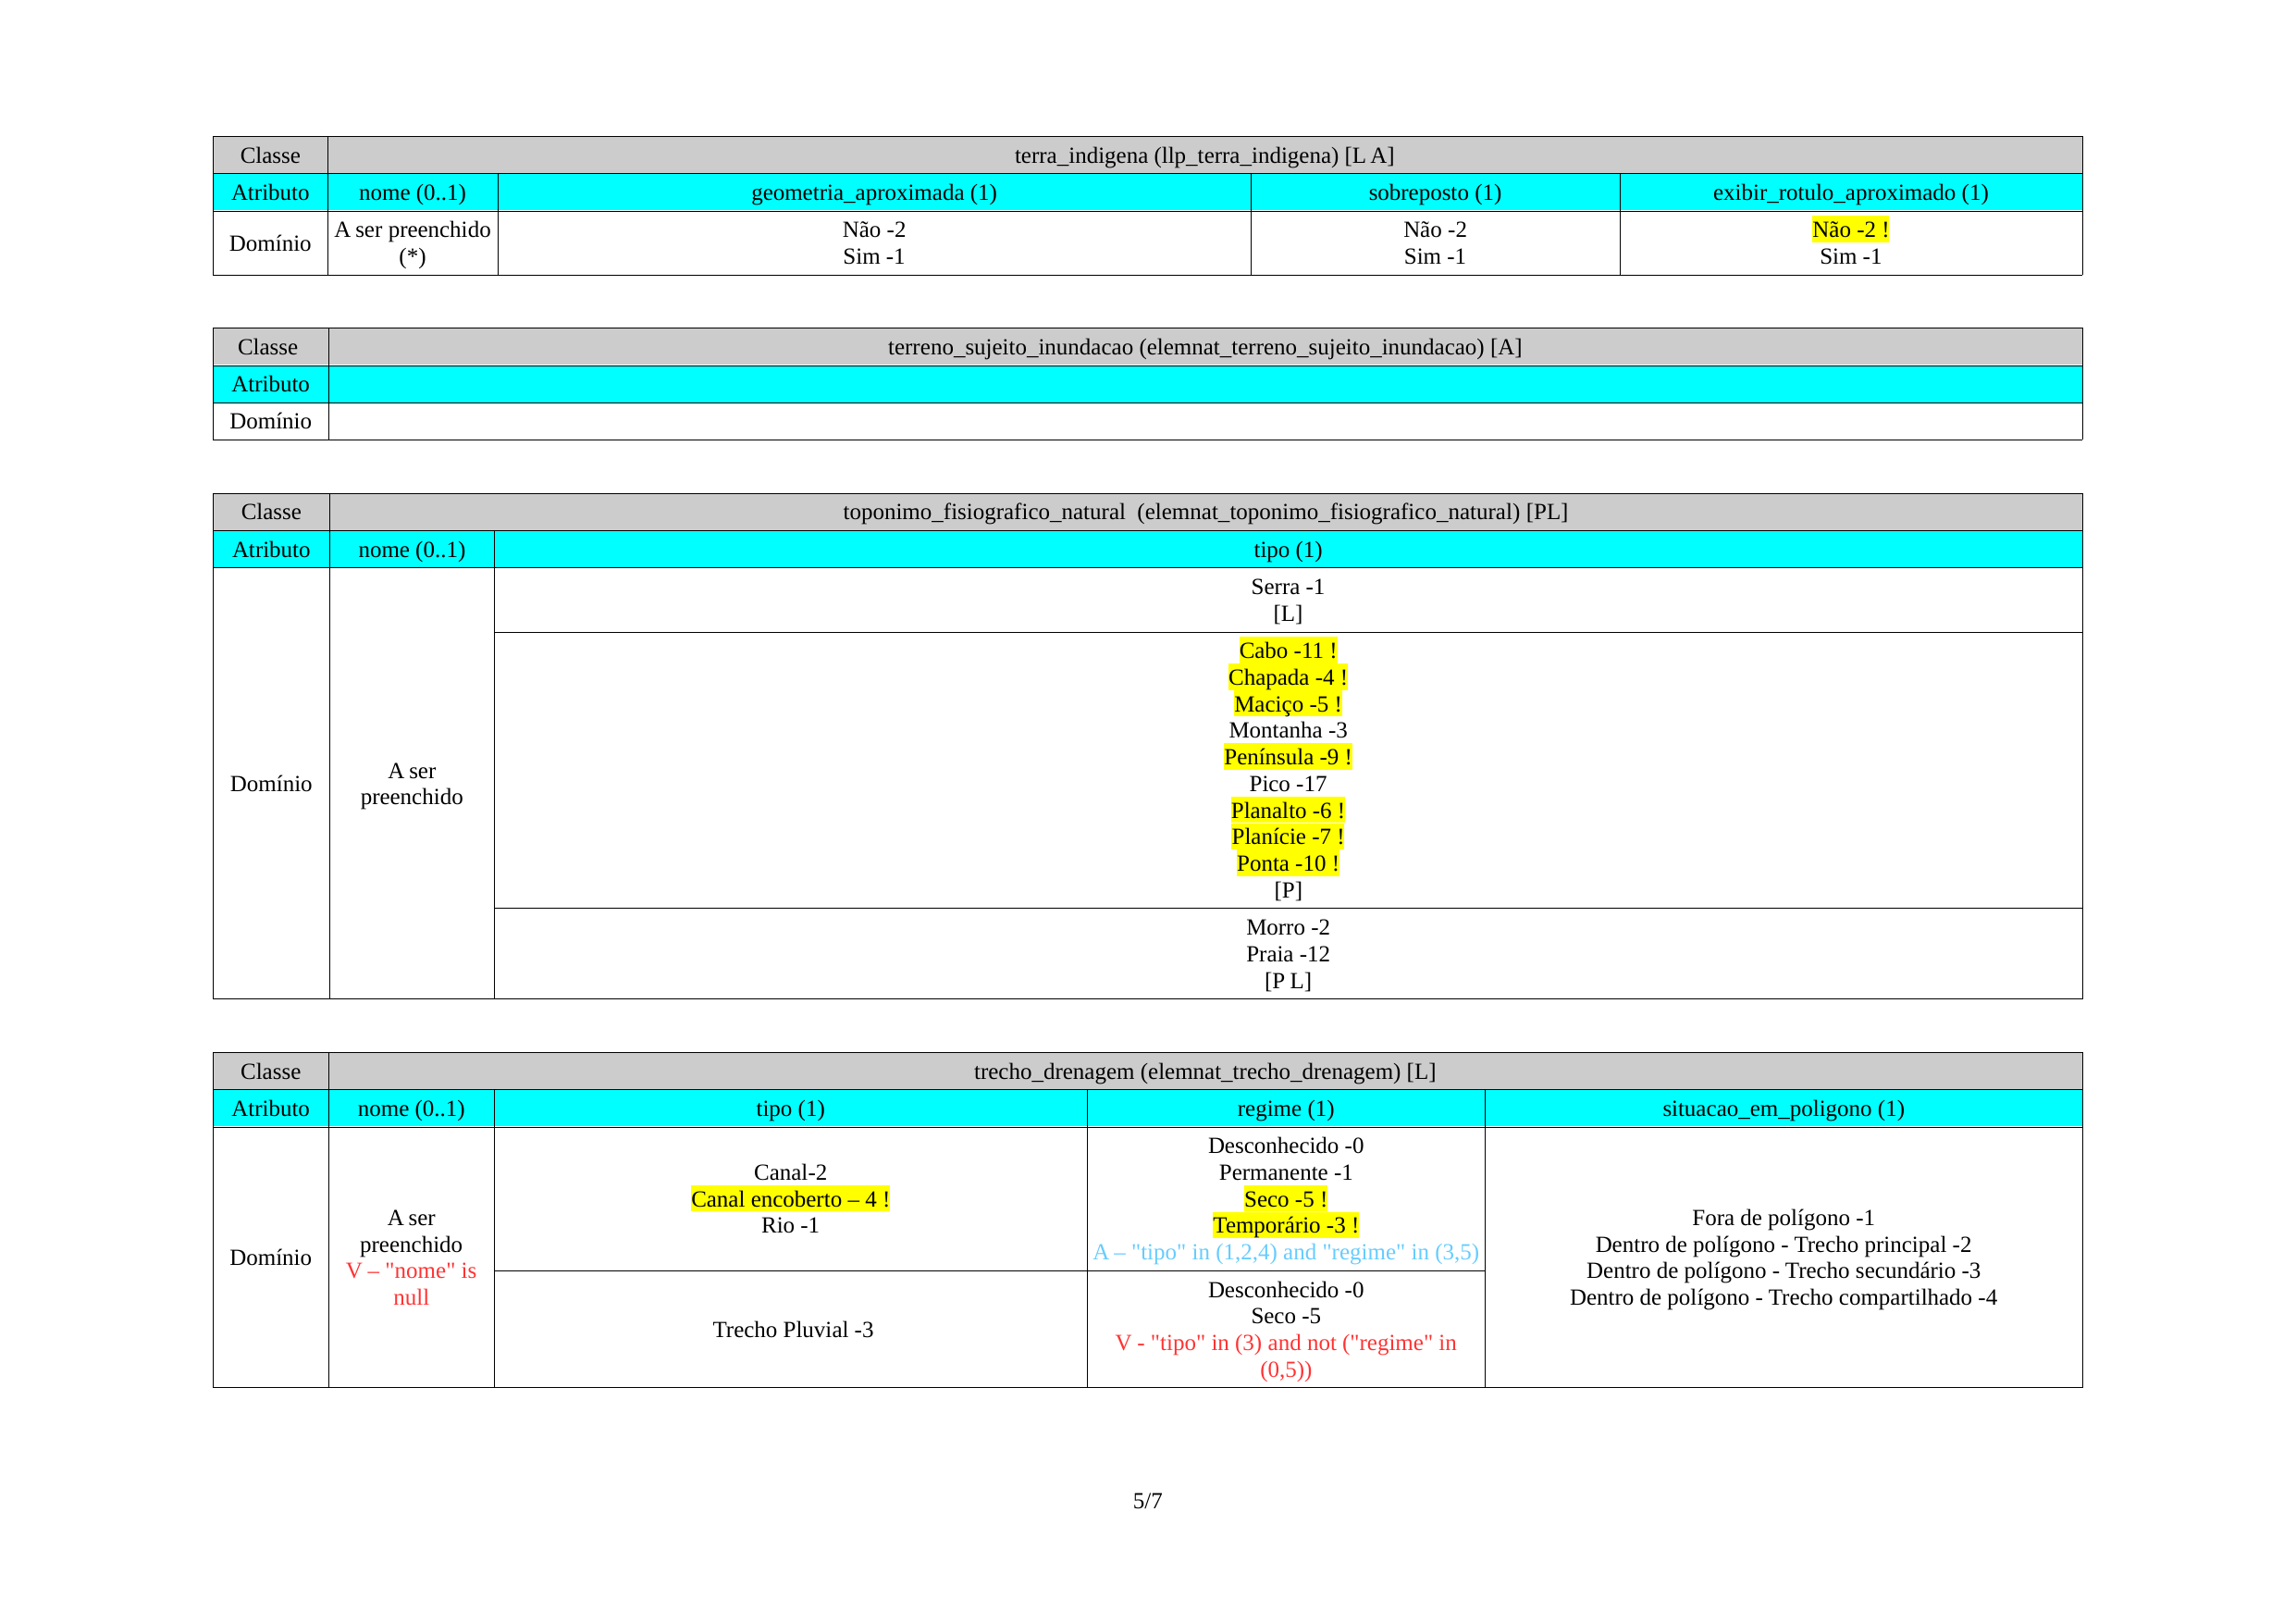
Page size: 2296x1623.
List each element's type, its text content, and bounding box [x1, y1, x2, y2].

table_cell tipo (1) [495, 1090, 1087, 1126]
table_cell A ser preenchido V – "nome" is null [329, 1128, 494, 1387]
table_cell nome (0..1) [330, 531, 494, 567]
table_cell Serra -1 [L] [495, 568, 2082, 631]
table_cell Não -2 Sim -1 [499, 212, 1251, 275]
table_cell exibir_rotulo_aproximado (1) [1621, 174, 2082, 210]
table_header toponimo_fisiografico_natural (elemnat_toponimo_fisiografico_natural) [PL] [330, 494, 2082, 530]
table_header trecho_drenagem (elemnat_trecho_drenagem) [L] [329, 1053, 2082, 1089]
table_cell Canal-2 Canal encoberto – 4 ! Rio -1 [495, 1128, 1087, 1270]
table_cell Atributo [214, 531, 329, 567]
table_header Classe [214, 494, 329, 530]
table_cell tipo (1) [495, 531, 2082, 567]
table_header Classe [214, 137, 327, 173]
table_cell [329, 403, 2082, 440]
table_header Classe [214, 328, 328, 365]
table_cell Fora de polígono -1 Dentro de polígono - Trecho principal -2 Dentro de polígono - Trecho secundário -3 Dentro de polígono - Trecho compartilhado -4 [1486, 1128, 2082, 1387]
table_header terreno_sujeito_inundacao (elemnat_terreno_sujeito_inundacao) [A] [329, 328, 2082, 365]
table_cell Cabo -11 ! Chapada -4 ! Maciço -5 ! Montanha -3 Península -9 ! Pico -17 Planalto -6 ! Planície -7 ! Ponta -10 ! [P] [495, 633, 2082, 908]
table_cell Trecho Pluvial -3 [495, 1271, 1087, 1387]
table_cell nome (0..1) [329, 1090, 494, 1126]
table_cell Atributo [214, 1090, 328, 1126]
table_cell Desconhecido -0 Seco -5 V - "tipo" in (3) and not ("regime" in (0,5)) [1088, 1271, 1485, 1387]
table_cell Domínio [214, 212, 327, 275]
table_cell regime (1) [1088, 1090, 1485, 1126]
table_header terra_indigena (llp_terra_indigena) [L A] [328, 137, 2082, 173]
table_cell sobreposto (1) [1252, 174, 1620, 210]
table_cell A ser preenchido [330, 568, 494, 998]
table_cell situacao_em_poligono (1) [1486, 1090, 2082, 1126]
table_header Classe [214, 1053, 328, 1089]
table_cell Domínio [214, 568, 329, 998]
table_cell [329, 366, 2082, 403]
table_cell Domínio [214, 1128, 328, 1387]
table_cell Atributo [214, 174, 327, 210]
table_cell Não -2 ! Sim -1 [1621, 212, 2082, 275]
table_cell Não -2 Sim -1 [1252, 212, 1620, 275]
table_cell geometria_aproximada (1) [499, 174, 1251, 210]
table_cell Domínio [214, 403, 328, 440]
table_cell Atributo [214, 366, 328, 403]
table_cell nome (0..1) [328, 174, 498, 210]
table_cell A ser preenchido (*) [328, 212, 498, 275]
table_cell Desconhecido -0 Permanente -1 Seco -5 ! Temporário -3 ! A – "tipo" in (1,2,4) and "regime" in (3,5) [1088, 1128, 1485, 1270]
table_cell Morro -2 Praia -12 [P L] [495, 909, 2082, 998]
